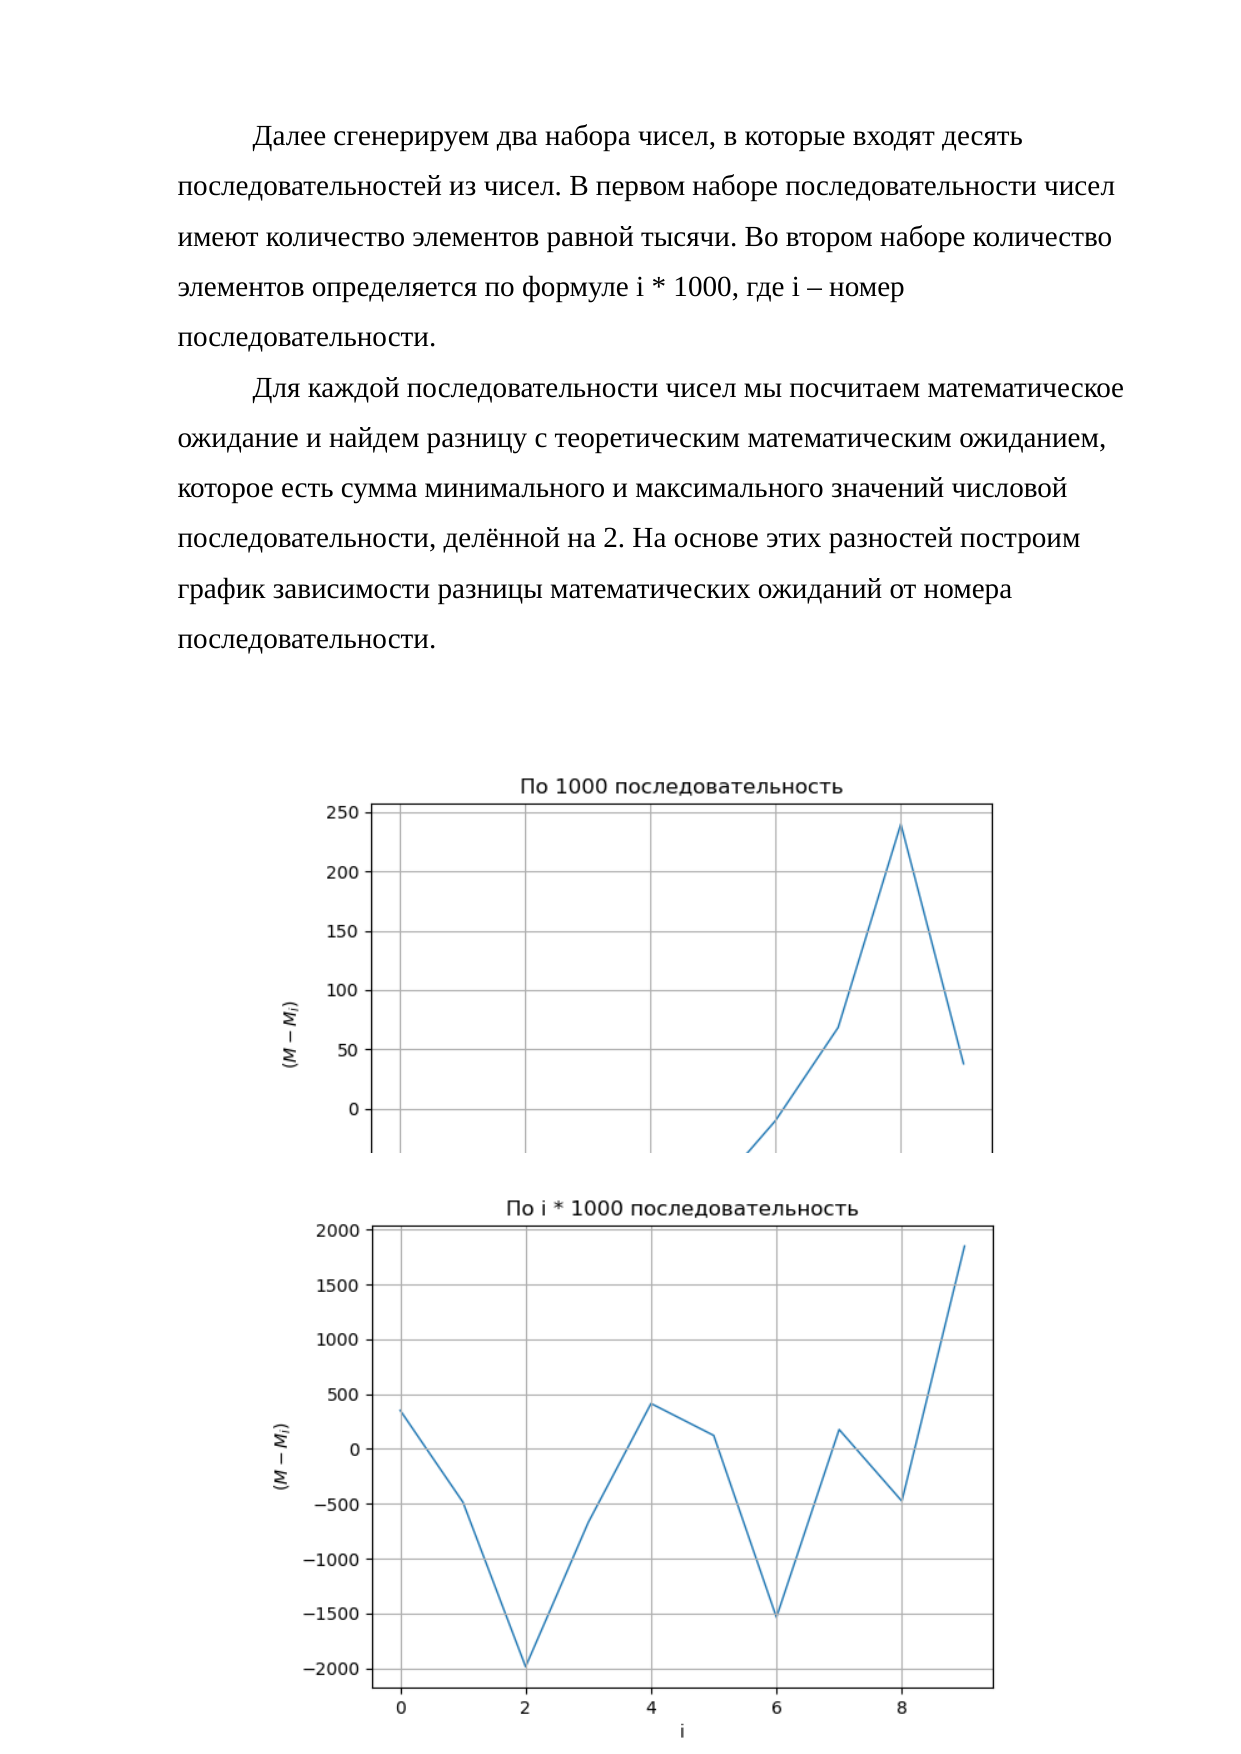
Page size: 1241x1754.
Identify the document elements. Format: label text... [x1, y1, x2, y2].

picture [271, 731, 1073, 1754]
text Для каждой последовательности чисел мы посчитаем математическое ожидание и найдем разницу с теоретическим математическим ожиданием, которое есть сумма минимального и максимального значений числовой последовательности, делённой на 2. На основе этих разностей построим график зависимости разницы математических ожиданий от номера последовательности. [177, 370, 1152, 655]
text Далее сгенерируем два набора чисел, в которые входят десять последовательностей из чисел. В первом наборе последовательности чисел имеют количество элементов равной тысячи. Во втором наборе количество элементов определяется по формуле i * 1000, где i – номер последовательности. [177, 118, 1152, 353]
